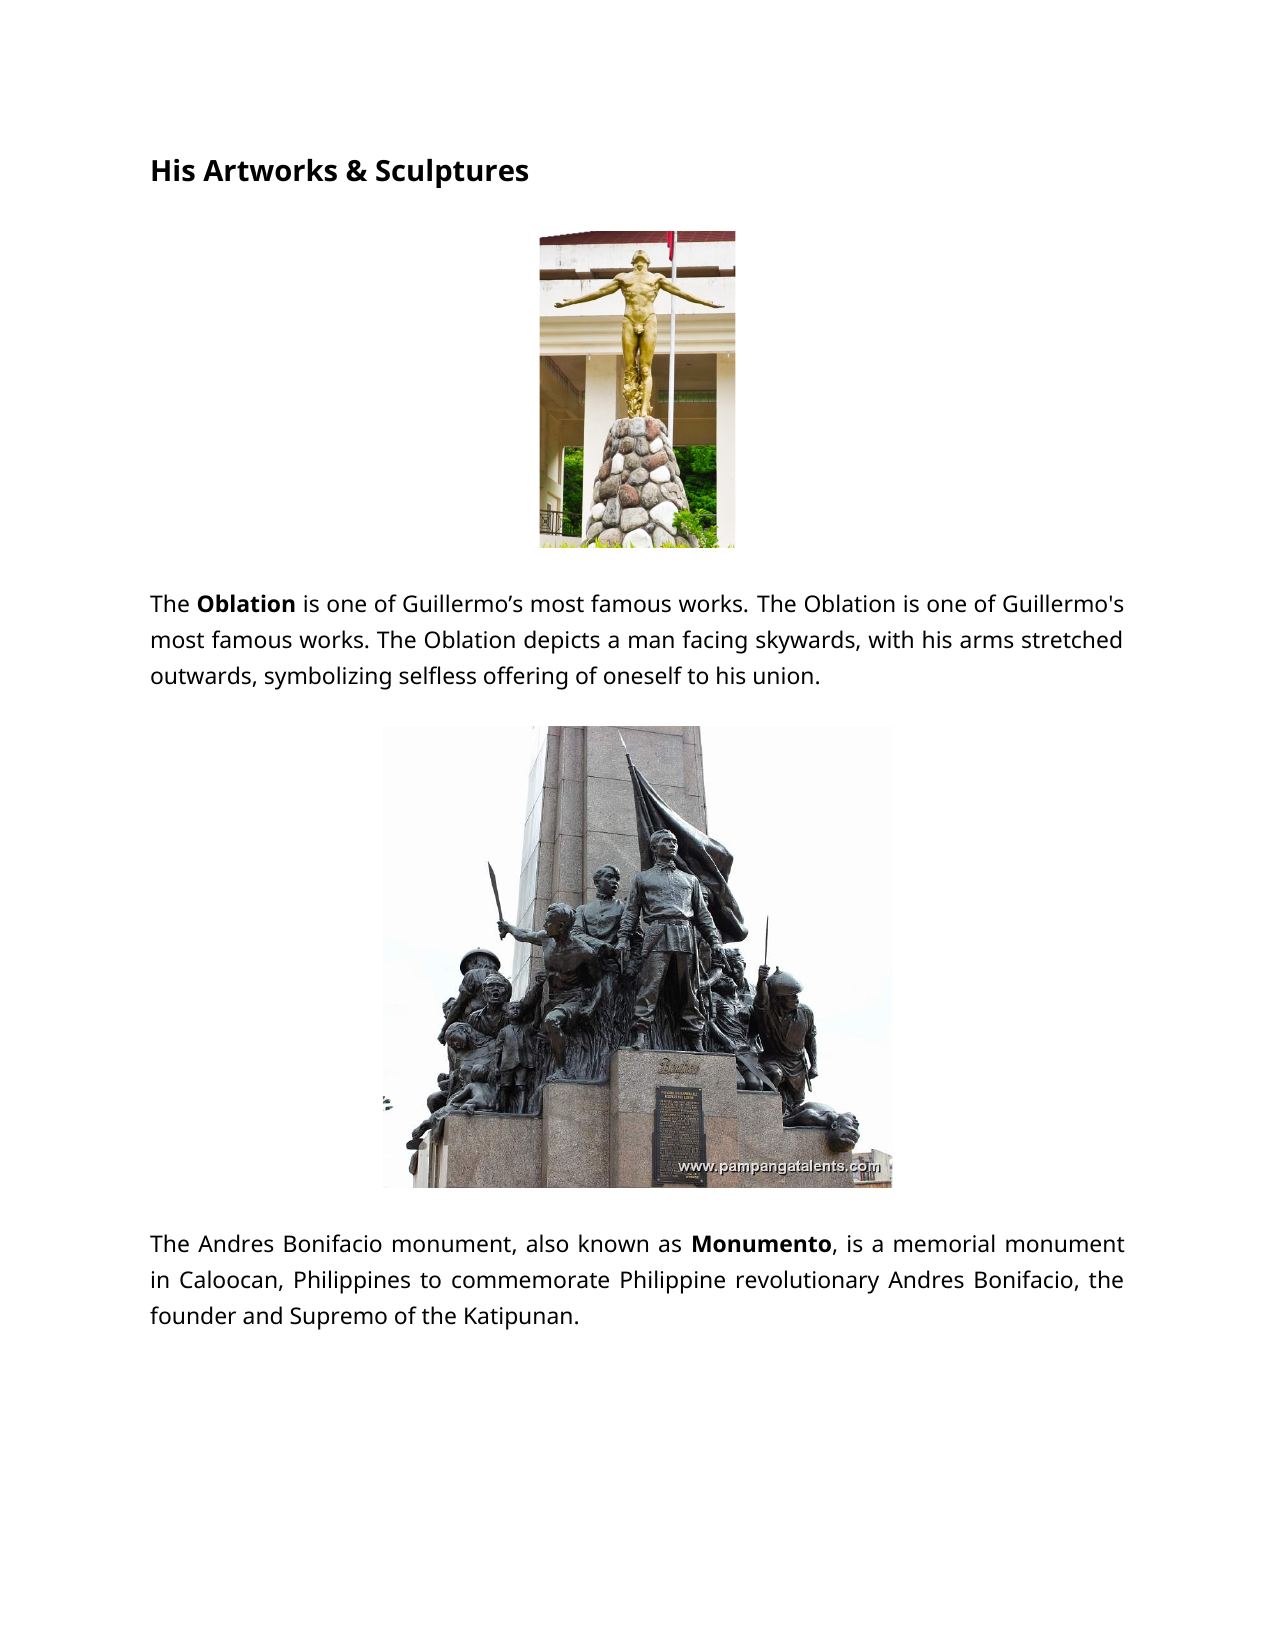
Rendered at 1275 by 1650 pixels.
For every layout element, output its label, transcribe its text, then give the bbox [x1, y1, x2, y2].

text His Artworks & Sculptures [150, 150, 1125, 190]
picture [539, 231, 736, 548]
text The Andres Bonifacio monument, also known as Monumento, is a memorial monument in Caloocan, Philippines to commemorate Philippine revolutionary Andres Bonifacio, the founder and Supremo of the Katipunan. [150, 1228, 1125, 1331]
text The Oblation is one of Guillermo’s most famous works. The Oblation is one of Guillermo's most famous works. The Oblation depicts a man facing skywards, with his arms stretched outwards, symbolizing selfless offering of oneself to his union. [150, 588, 1125, 691]
picture [382, 726, 893, 1188]
